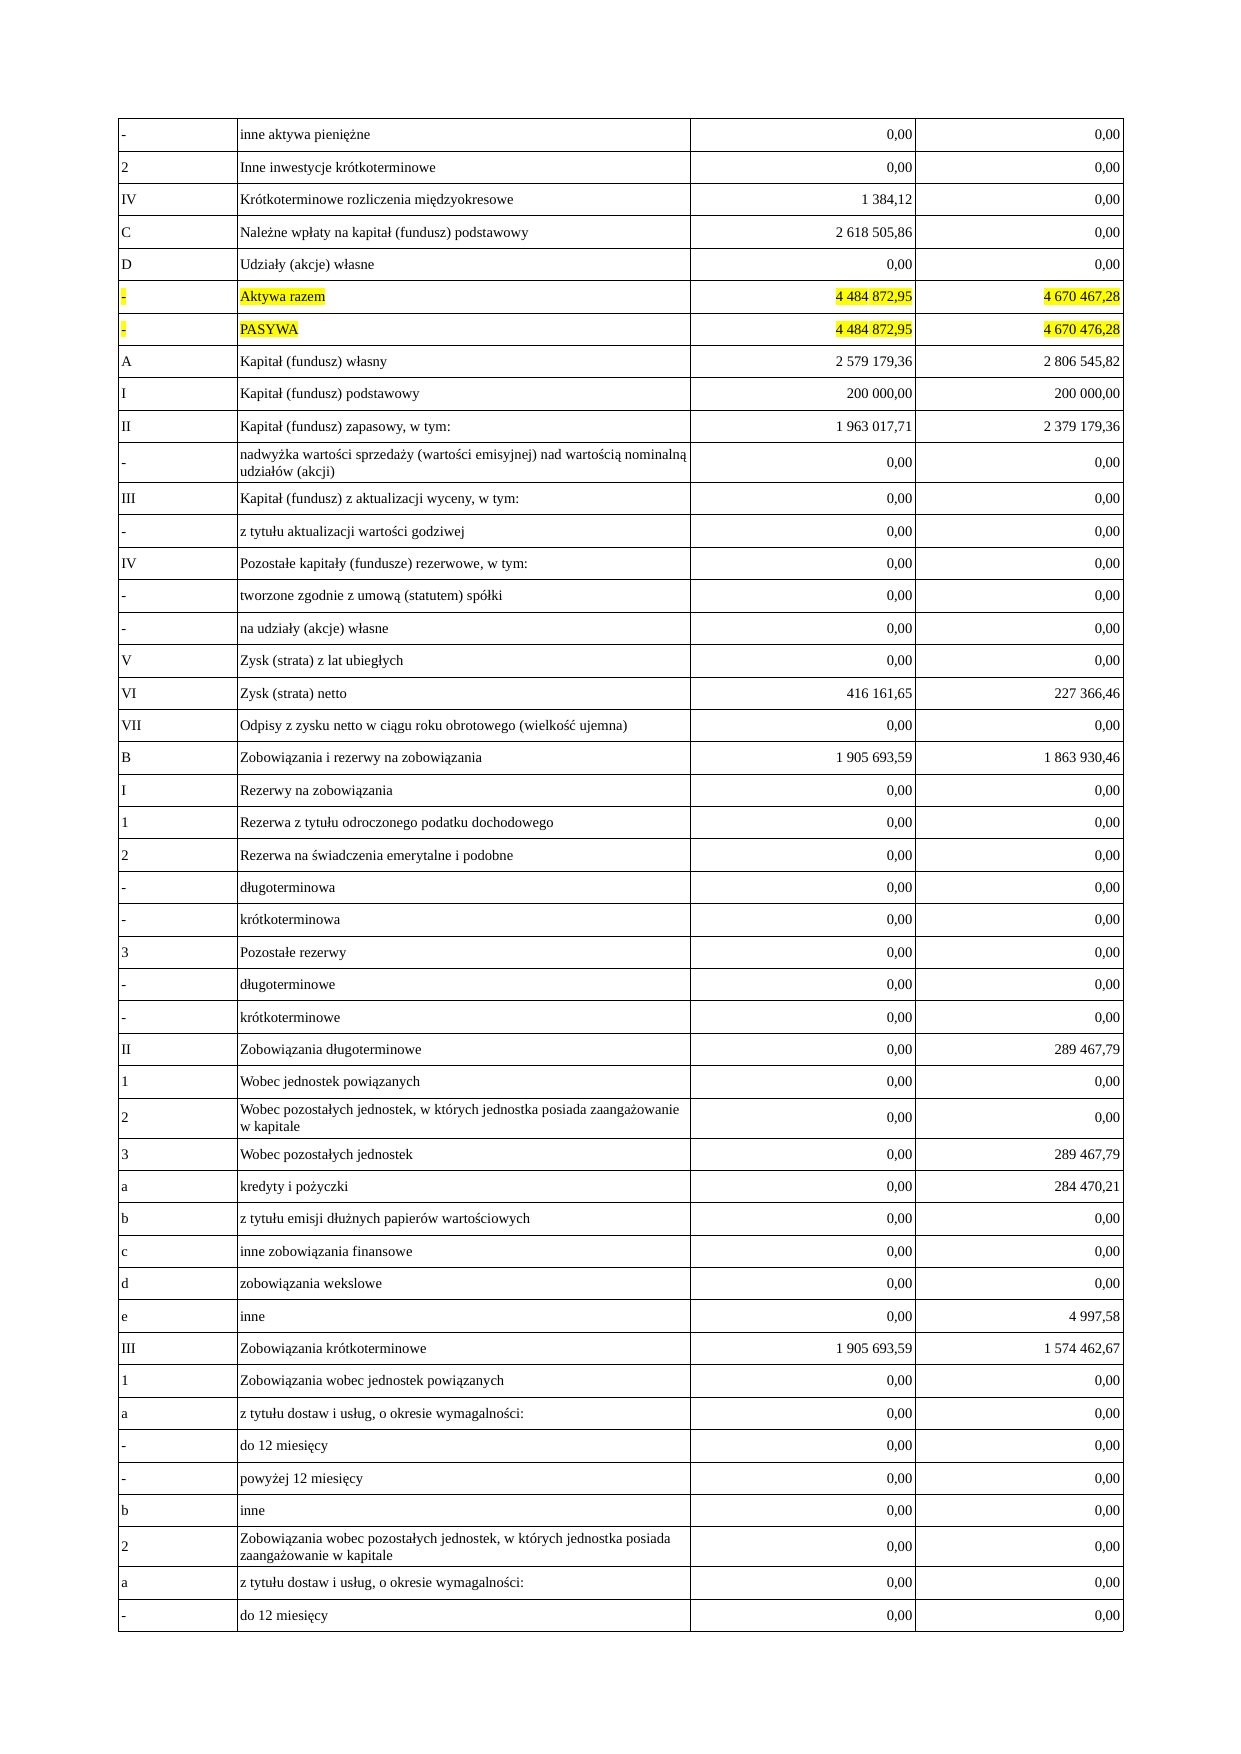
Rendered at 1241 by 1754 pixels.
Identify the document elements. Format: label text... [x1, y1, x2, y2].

table_cell 200 000,00 [916, 378, 1123, 410]
table_cell - [119, 1463, 237, 1494]
table_cell e [119, 1300, 237, 1332]
table_cell III [119, 1333, 237, 1364]
table_cell A [119, 346, 237, 377]
table_cell 0,00 [691, 119, 915, 151]
table_cell 1 574 462,67 [916, 1333, 1123, 1364]
table_cell 1 905 693,59 [691, 1333, 915, 1364]
table_cell B [119, 742, 237, 773]
table_cell 0,00 [691, 1365, 915, 1397]
table_cell 0,00 [691, 1495, 915, 1526]
table_cell 0,00 [916, 1600, 1123, 1631]
table_cell 0,00 [916, 1099, 1123, 1137]
table_cell 0,00 [916, 969, 1123, 1000]
table_cell 0,00 [691, 483, 915, 514]
table_cell 0,00 [691, 1203, 915, 1234]
table_cell 1 384,12 [691, 184, 915, 215]
table_cell C [119, 216, 237, 248]
table_cell krótkoterminowa [238, 904, 690, 936]
table_cell 0,00 [916, 580, 1123, 612]
table_cell 0,00 [916, 1430, 1123, 1461]
table_cell Zobowiązania wobec jednostek powiązanych [238, 1365, 690, 1397]
table_cell a [119, 1398, 237, 1429]
table_cell Kapitał (fundusz) zapasowy, w tym: [238, 411, 690, 442]
table_cell 0,00 [916, 1527, 1123, 1566]
table_cell 0,00 [916, 1365, 1123, 1397]
table_cell 0,00 [916, 548, 1123, 579]
table_cell z tytułu dostaw i usług, o okresie wymagalności: [238, 1398, 690, 1429]
table_cell długoterminowe [238, 969, 690, 1000]
table_cell 0,00 [691, 1034, 915, 1065]
table_cell 0,00 [691, 775, 915, 806]
table_cell Rezerwa na świadczenia emerytalne i podobne [238, 839, 690, 871]
table_cell II [119, 1034, 237, 1065]
table_cell 2 379 179,36 [916, 411, 1123, 442]
table_cell 0,00 [691, 1600, 915, 1631]
table_cell b [119, 1203, 237, 1234]
table_cell - [119, 1430, 237, 1461]
table_cell a [119, 1171, 237, 1202]
table_cell Pozostałe rezerwy [238, 937, 690, 968]
table_cell 0,00 [691, 872, 915, 903]
table_cell 416 161,65 [691, 678, 915, 709]
table_cell 0,00 [916, 1236, 1123, 1267]
table_cell 2 618 505,86 [691, 216, 915, 248]
table_cell - [119, 969, 237, 1000]
table_cell z tytułu emisji dłużnych papierów wartościowych [238, 1203, 690, 1234]
table_cell Wobec pozostałych jednostek [238, 1139, 690, 1170]
table_cell na udziały (akcje) własne [238, 613, 690, 644]
table_cell III [119, 483, 237, 514]
table_cell inne zobowiązania finansowe [238, 1236, 690, 1267]
table_cell Aktywa razem [238, 281, 690, 312]
table_cell 0,00 [916, 1495, 1123, 1526]
table_cell 4 997,58 [916, 1300, 1123, 1332]
table_cell 0,00 [691, 613, 915, 644]
table_cell 0,00 [916, 872, 1123, 903]
table_cell 0,00 [691, 1567, 915, 1598]
table_cell 0,00 [916, 515, 1123, 547]
table_cell IV [119, 184, 237, 215]
table_cell powyżej 12 miesięcy [238, 1463, 690, 1494]
table_cell - [119, 515, 237, 547]
table_cell - [119, 1600, 237, 1631]
table_cell 0,00 [916, 613, 1123, 644]
table_cell Udziały (akcje) własne [238, 249, 690, 280]
table_cell 1 905 693,59 [691, 742, 915, 773]
table_cell a [119, 1567, 237, 1598]
table_cell 2 [119, 152, 237, 183]
table_cell Wobec jednostek powiązanych [238, 1066, 690, 1097]
table_cell 0,00 [691, 1171, 915, 1202]
table_cell 0,00 [916, 1001, 1123, 1033]
table_cell - [119, 281, 237, 312]
table_cell - [119, 613, 237, 644]
table_cell 0,00 [691, 1139, 915, 1170]
table_cell Zobowiązania wobec pozostałych jednostek, w których jednostka posiada zaangażowanie w kapitale [238, 1527, 690, 1566]
table_cell 0,00 [916, 249, 1123, 280]
table_cell 4 670 476,28 [916, 314, 1123, 345]
table_cell PASYWA [238, 314, 690, 345]
table_cell 2 [119, 1527, 237, 1566]
table_cell 284 470,21 [916, 1171, 1123, 1202]
table_cell 0,00 [691, 515, 915, 547]
table_cell 0,00 [916, 807, 1123, 838]
table_cell 0,00 [691, 249, 915, 280]
table_cell 0,00 [916, 839, 1123, 871]
table_cell - [119, 872, 237, 903]
table_cell 0,00 [691, 645, 915, 676]
table_cell 0,00 [691, 548, 915, 579]
table_cell Inne inwestycje krótkoterminowe [238, 152, 690, 183]
table_cell V [119, 645, 237, 676]
table_cell 4 484 872,95 [691, 314, 915, 345]
table_cell Kapitał (fundusz) własny [238, 346, 690, 377]
table_cell 0,00 [916, 1203, 1123, 1234]
table_cell 0,00 [691, 839, 915, 871]
table_cell Zobowiązania długoterminowe [238, 1034, 690, 1065]
table_cell I [119, 378, 237, 410]
table_cell 0,00 [916, 1567, 1123, 1598]
table_cell 0,00 [916, 216, 1123, 248]
table_cell Należne wpłaty na kapitał (fundusz) podstawowy [238, 216, 690, 248]
table_cell do 12 miesięcy [238, 1600, 690, 1631]
table_cell 0,00 [691, 580, 915, 612]
table_cell - [119, 119, 237, 151]
table_cell I [119, 775, 237, 806]
table_cell 0,00 [691, 969, 915, 1000]
table_cell kredyty i pożyczki [238, 1171, 690, 1202]
table_cell inne aktywa pieniężne [238, 119, 690, 151]
table_cell 289 467,79 [916, 1139, 1123, 1170]
table_cell Krótkoterminowe rozliczenia międzyokresowe [238, 184, 690, 215]
table_cell - [119, 580, 237, 612]
table_cell b [119, 1495, 237, 1526]
table_cell 0,00 [916, 483, 1123, 514]
table_cell krótkoterminowe [238, 1001, 690, 1033]
table_cell 0,00 [691, 1398, 915, 1429]
table_cell 289 467,79 [916, 1034, 1123, 1065]
table_cell 1 [119, 1365, 237, 1397]
table_cell 0,00 [916, 645, 1123, 676]
table_cell 227 366,46 [916, 678, 1123, 709]
table_cell 3 [119, 1139, 237, 1170]
table_cell 2 579 179,36 [691, 346, 915, 377]
table_cell nadwyżka wartości sprzedaży (wartości emisyjnej) nad wartością nominalną udziałów (akcji) [238, 443, 690, 482]
table_cell 0,00 [691, 1463, 915, 1494]
table_cell 1 863 930,46 [916, 742, 1123, 773]
table_cell z tytułu dostaw i usług, o okresie wymagalności: [238, 1567, 690, 1598]
table_cell 0,00 [691, 807, 915, 838]
table_cell 0,00 [691, 937, 915, 968]
table_cell Zysk (strata) netto [238, 678, 690, 709]
table_cell Zobowiązania i rezerwy na zobowiązania [238, 742, 690, 773]
table_cell Odpisy z zysku netto w ciągu roku obrotowego (wielkość ujemna) [238, 710, 690, 741]
table_cell 0,00 [691, 710, 915, 741]
table_cell do 12 miesięcy [238, 1430, 690, 1461]
table_cell 0,00 [691, 1001, 915, 1033]
table_cell d [119, 1268, 237, 1299]
table_cell Rezerwy na zobowiązania [238, 775, 690, 806]
table_cell 0,00 [691, 1300, 915, 1332]
table_cell 0,00 [691, 1236, 915, 1267]
table_cell zobowiązania wekslowe [238, 1268, 690, 1299]
table_cell - [119, 904, 237, 936]
table_cell - [119, 1001, 237, 1033]
table_cell VII [119, 710, 237, 741]
table_cell 200 000,00 [691, 378, 915, 410]
table_cell 3 [119, 937, 237, 968]
table_cell 0,00 [916, 1268, 1123, 1299]
table_cell 0,00 [691, 1527, 915, 1566]
table_cell 0,00 [916, 152, 1123, 183]
table_cell - [119, 314, 237, 345]
table_cell 0,00 [691, 1066, 915, 1097]
table_cell 4 670 467,28 [916, 281, 1123, 312]
table_cell 2 [119, 1099, 237, 1137]
table_cell 0,00 [916, 904, 1123, 936]
table_cell 0,00 [691, 1268, 915, 1299]
table_cell Pozostałe kapitały (fundusze) rezerwowe, w tym: [238, 548, 690, 579]
table_cell 1 [119, 807, 237, 838]
table_cell 0,00 [691, 1430, 915, 1461]
table_cell 0,00 [691, 1099, 915, 1137]
table_cell Kapitał (fundusz) z aktualizacji wyceny, w tym: [238, 483, 690, 514]
table_cell 0,00 [916, 1463, 1123, 1494]
table_cell 0,00 [916, 184, 1123, 215]
table_cell 0,00 [916, 710, 1123, 741]
table_cell Zobowiązania krótkoterminowe [238, 1333, 690, 1364]
table_cell c [119, 1236, 237, 1267]
table_cell tworzone zgodnie z umową (statutem) spółki [238, 580, 690, 612]
table_cell Wobec pozostałych jednostek, w których jednostka posiada zaangażowanie w kapitale [238, 1099, 690, 1137]
table_cell 2 [119, 839, 237, 871]
table_cell 4 484 872,95 [691, 281, 915, 312]
table_cell IV [119, 548, 237, 579]
table_cell Kapitał (fundusz) podstawowy [238, 378, 690, 410]
table_cell z tytułu aktualizacji wartości godziwej [238, 515, 690, 547]
table_cell 0,00 [916, 1398, 1123, 1429]
table_cell 1 [119, 1066, 237, 1097]
table_cell - [119, 443, 237, 482]
table_cell II [119, 411, 237, 442]
table_cell 0,00 [916, 443, 1123, 482]
table_cell Zysk (strata) z lat ubiegłych [238, 645, 690, 676]
table_cell VI [119, 678, 237, 709]
table_cell 0,00 [916, 937, 1123, 968]
table_cell 0,00 [916, 775, 1123, 806]
table_cell 1 963 017,71 [691, 411, 915, 442]
table_cell 0,00 [691, 904, 915, 936]
table_cell 0,00 [916, 119, 1123, 151]
table_cell inne [238, 1495, 690, 1526]
table_cell D [119, 249, 237, 280]
table_cell 2 806 545,82 [916, 346, 1123, 377]
table_cell inne [238, 1300, 690, 1332]
table_cell 0,00 [916, 1066, 1123, 1097]
table_cell 0,00 [691, 152, 915, 183]
table_cell długoterminowa [238, 872, 690, 903]
table_cell 0,00 [691, 443, 915, 482]
table_cell Rezerwa z tytułu odroczonego podatku dochodowego [238, 807, 690, 838]
